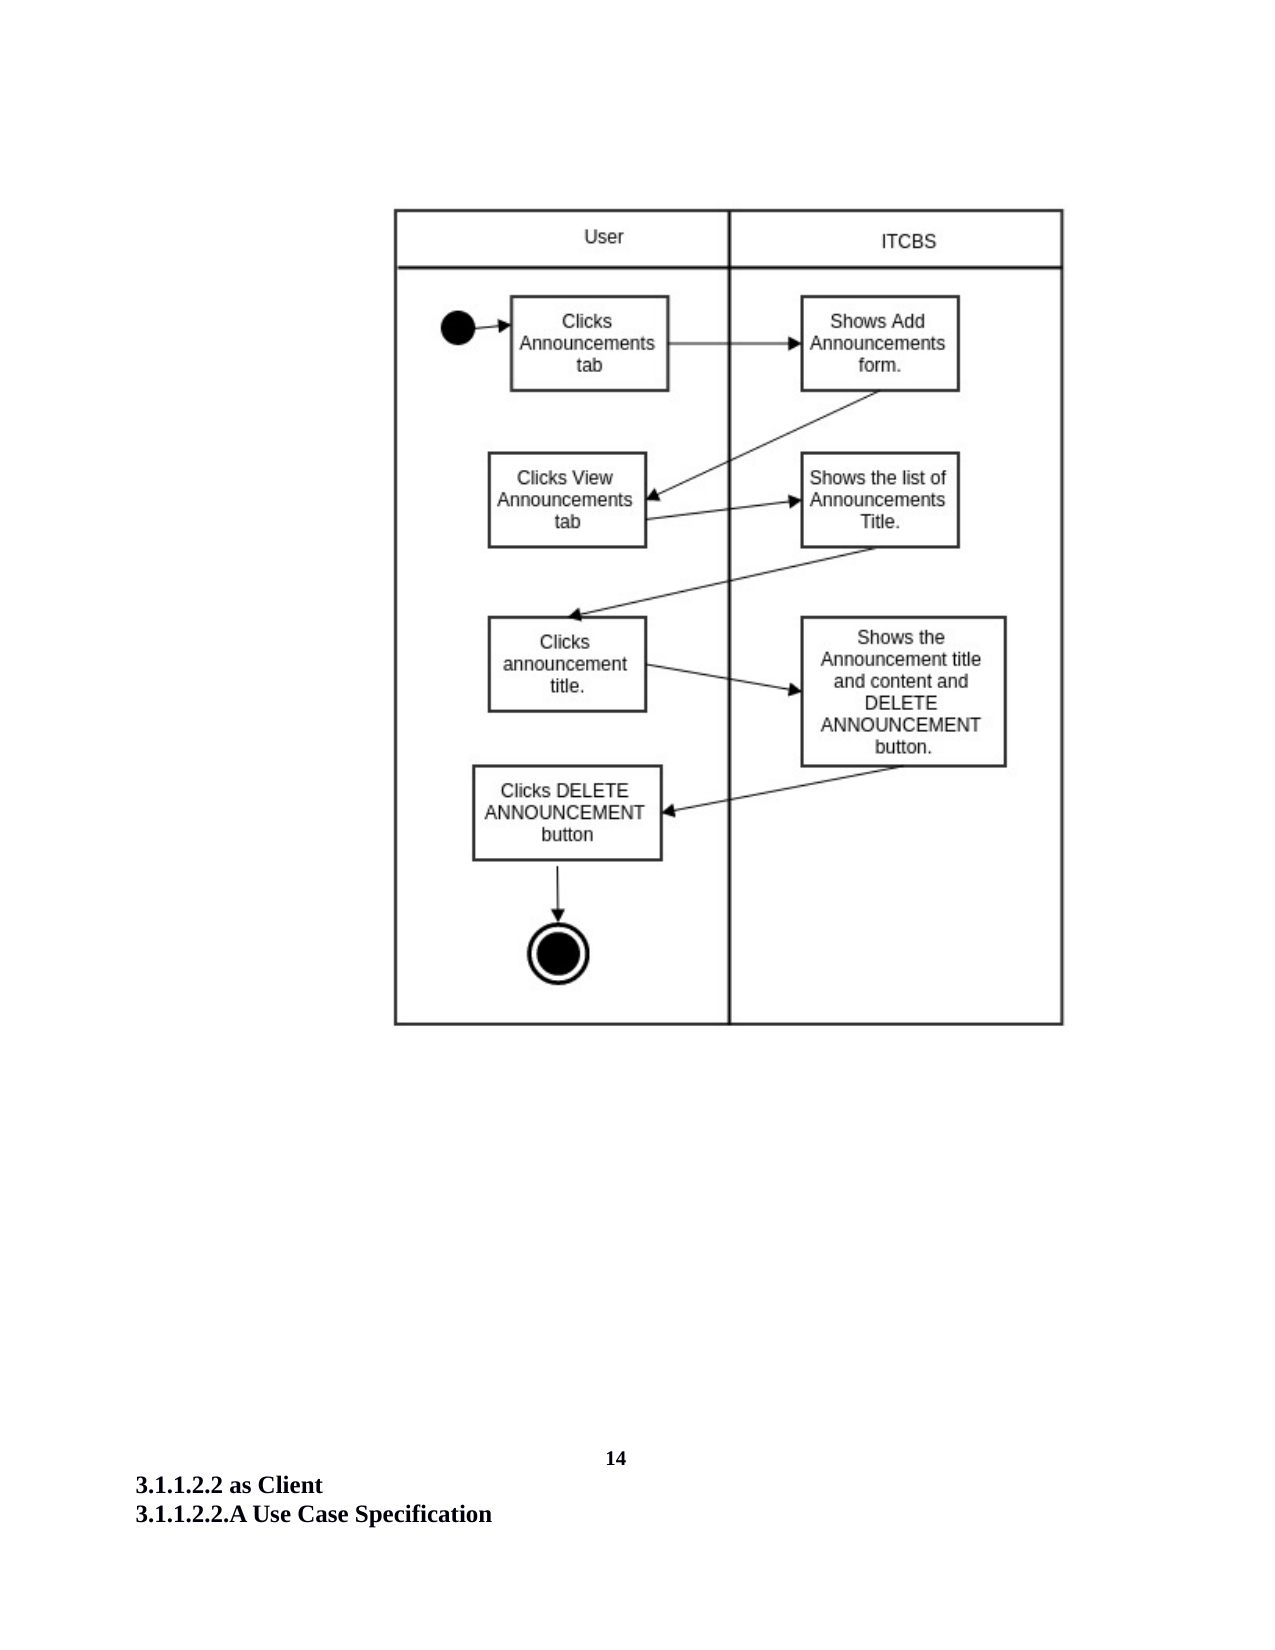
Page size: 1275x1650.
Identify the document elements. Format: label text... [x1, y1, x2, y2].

text 3.1.1.2.2.A Use Case Specification [135, 1499, 1096, 1528]
text 3.1.1.2.2 as Client [135, 1470, 1096, 1499]
text 14 [135, 1446, 1096, 1470]
picture [130, 203, 1101, 1062]
